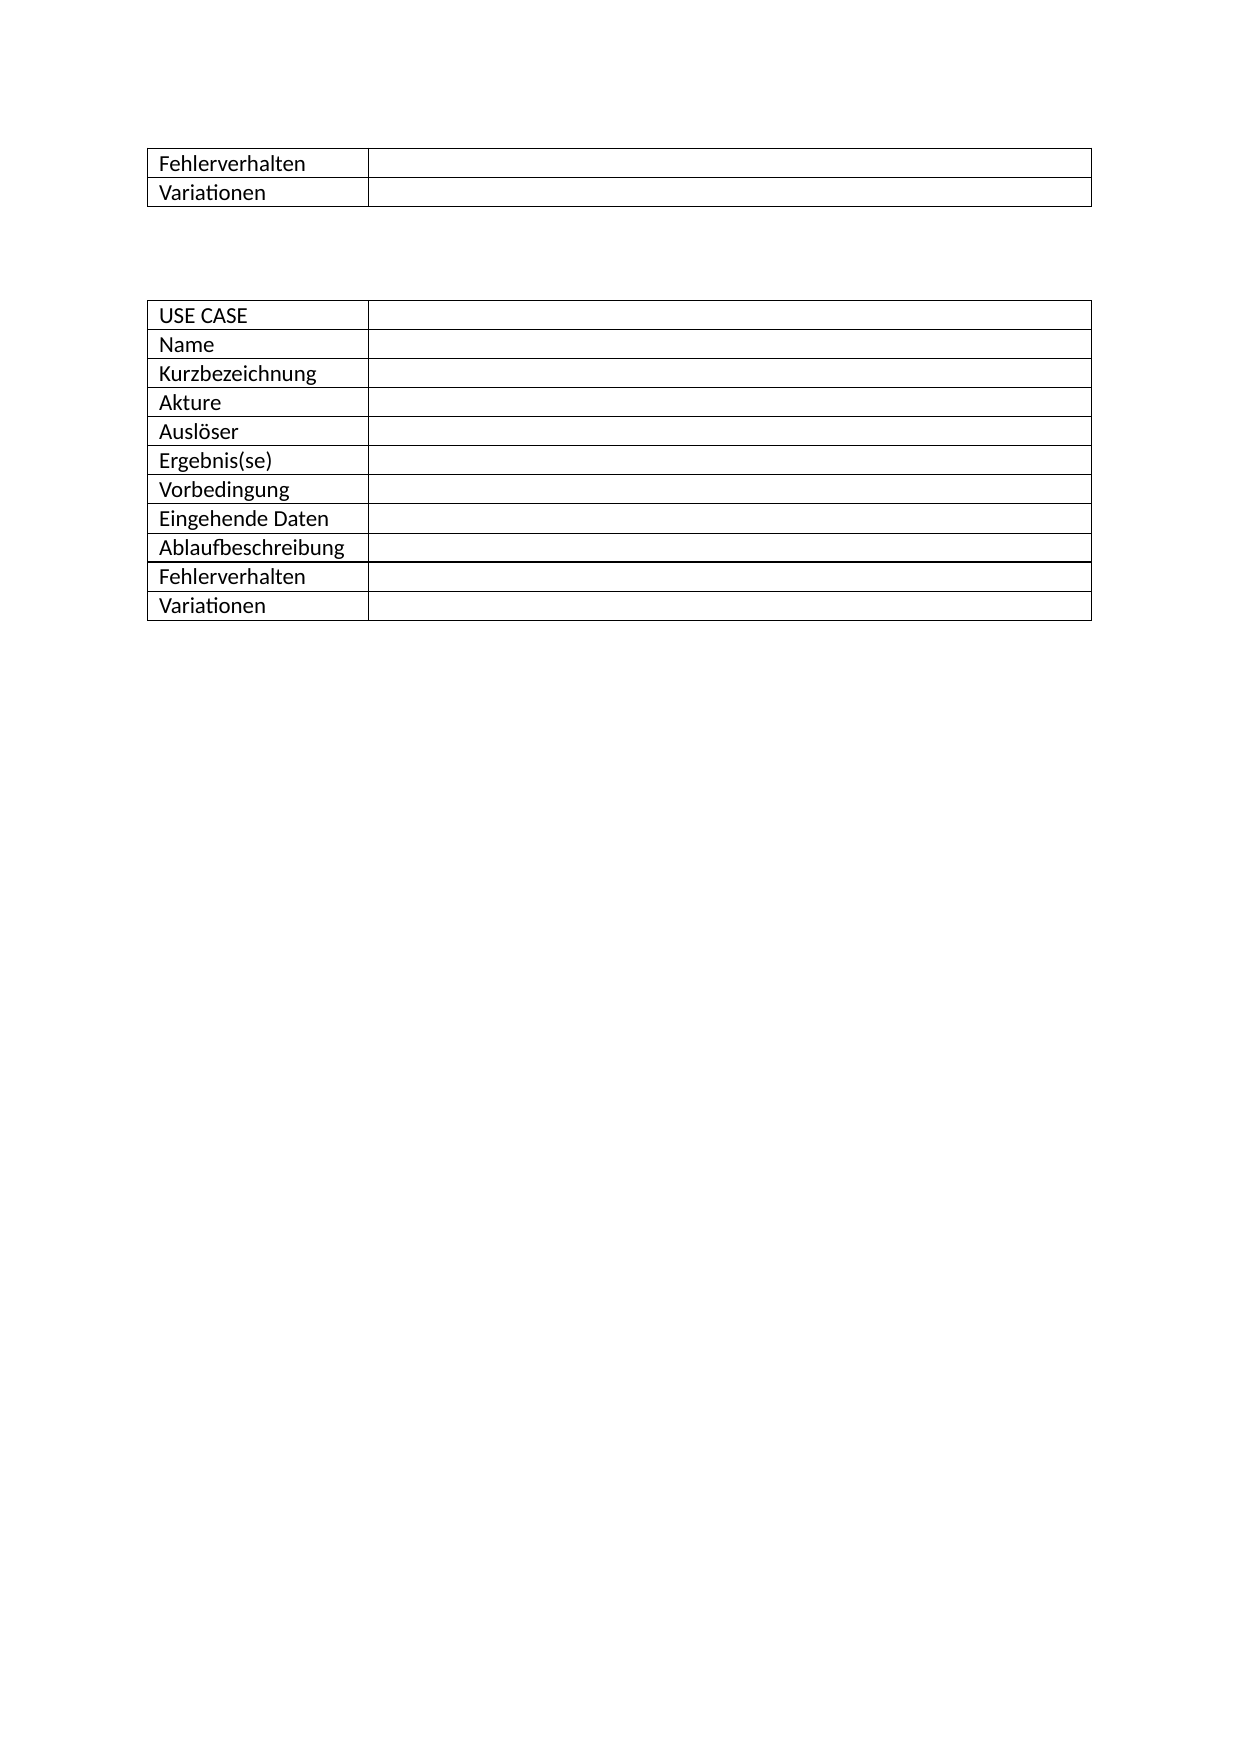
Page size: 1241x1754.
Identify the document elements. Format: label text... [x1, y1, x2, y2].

table_cell [369, 504, 1091, 532]
table_cell [369, 592, 1091, 619]
table_cell [369, 359, 1091, 387]
table_cell Ergebnis(se) [148, 446, 368, 474]
table_cell [369, 388, 1091, 416]
table_cell Eingehende Daten [148, 504, 368, 532]
table_cell [369, 446, 1091, 474]
table_cell Fehlerverhalten [148, 563, 368, 591]
table_cell Auslöser [148, 417, 368, 445]
table_cell [369, 417, 1091, 445]
table_cell Ablaufbeschreibung [148, 534, 368, 561]
table_cell [369, 178, 1091, 206]
table_header [369, 301, 1091, 329]
table_cell Akture [148, 388, 368, 416]
table_cell Variationen [148, 592, 368, 619]
table_cell Vorbedingung [148, 475, 368, 503]
table_cell Name [148, 330, 368, 358]
table_header USE CASE [148, 301, 368, 329]
table_cell [369, 475, 1091, 503]
table_cell [369, 534, 1091, 561]
table_cell [369, 149, 1091, 177]
table_cell [369, 330, 1091, 358]
table_cell Kurzbezeichnung [148, 359, 368, 387]
table_cell Fehlerverhalten [148, 149, 368, 177]
table_cell Variationen [148, 178, 368, 206]
table_cell [369, 563, 1091, 591]
